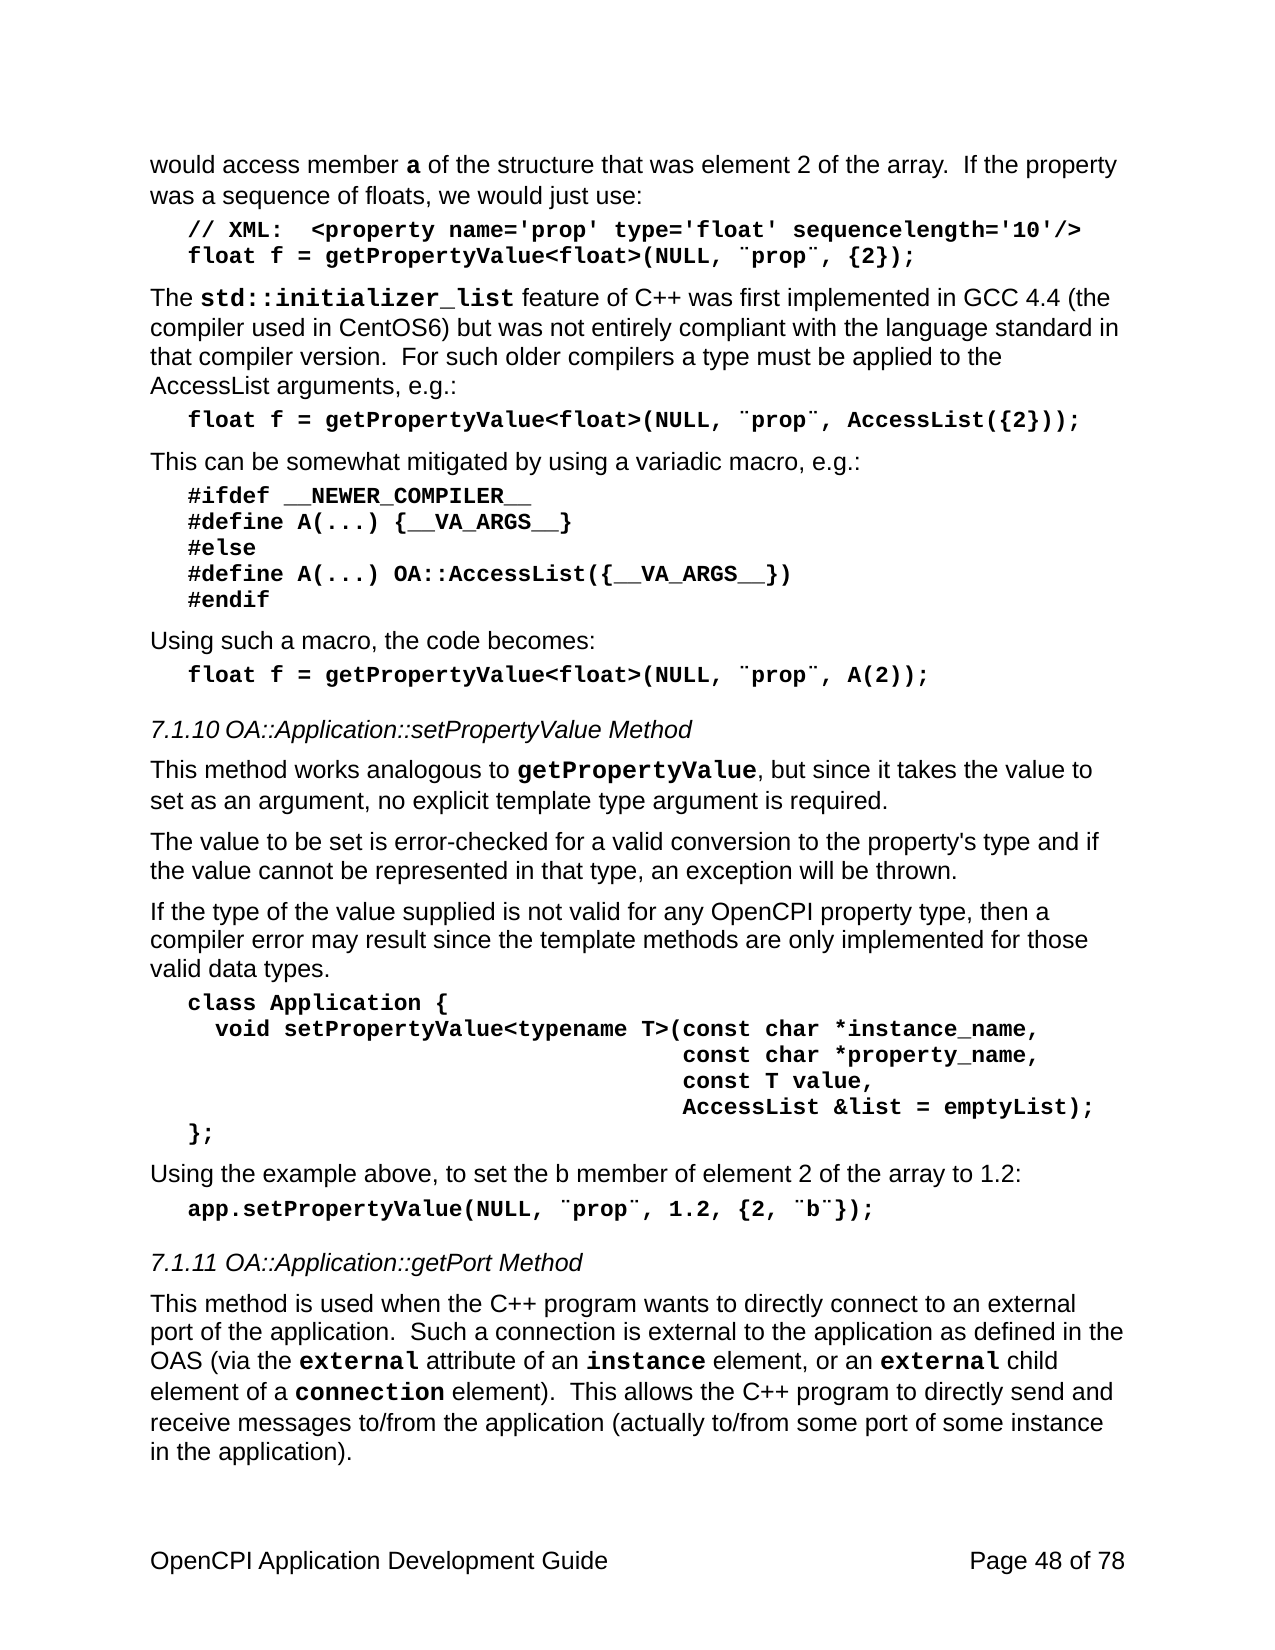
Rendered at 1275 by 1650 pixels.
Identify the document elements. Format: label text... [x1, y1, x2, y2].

text Using the example above, to set the b member of element 2 of the array to 1.2: [150, 1159, 1125, 1188]
text This method works analogous to getPropertyValue, but since it takes the value to set as an argument, no explicit template type argument is required. [150, 755, 1125, 815]
text app.setPropertyValue(NULL, ¨prop¨, 1.2, {2, ¨b¨}); [187, 1197, 1125, 1223]
text The std::initializer_list feature of C++ was first implemented in GCC 4.4 (the compiler used in CentOS6) but was not entirely compliant with the language standard in that compiler version. For such older compilers a type must be applied to the AccessList arguments, e.g.: [150, 282, 1125, 400]
text This method is used when the C++ program wants to directly connect to an external port of the application. Such a connection is external to the application as defined in the OAS (via the external attribute of an instance element, or an external child element of a connection element). This allows the C++ program to directly send and receive messages to/from the application (actually to/from some port of some instance in the application). [150, 1289, 1125, 1466]
subtitle OA::Application::getPort Method [150, 1248, 1125, 1277]
text would access member a of the structure that was element 2 of the array. If the property was a sequence of floats, we would just use: [150, 150, 1125, 210]
text This can be somewhat mitigated by using a variadic macro, e.g.: [150, 447, 1125, 475]
text Using such a macro, the code becomes: [150, 626, 1125, 655]
text class Application { void setPropertyValue<typename T>(const char *instance_name, const char *property_name, const T value, AccessList &list = emptyList); }; [187, 992, 1125, 1147]
text If the type of the value supplied is not valid for any OpenCPI property type, then a compiler error may result since the template methods are only implemented for those valid data types. [150, 896, 1125, 983]
subtitle OA::Application::setPropertyValue Method [150, 714, 1125, 743]
text #ifdef __NEWER_COMPILER__ #define A(...) {__VA_ARGS__} #else #define A(...) OA::AccessList({__VA_ARGS__}) #endif [187, 484, 1125, 614]
text float f = getPropertyValue<float>(NULL, ¨prop¨, AccessList({2})); [187, 409, 1125, 434]
text // XML: <property name='prop' type='float' sequencelength='10'/> float f = getPropertyValue<float>(NULL, ¨prop¨, {2}); [187, 219, 1125, 271]
text The value to be set is error-checked for a valid conversion to the property's type and if the value cannot be represented in that type, an exception will be thrown. [150, 827, 1125, 884]
text float f = getPropertyValue<float>(NULL, ¨prop¨, A(2)); [187, 664, 1125, 689]
